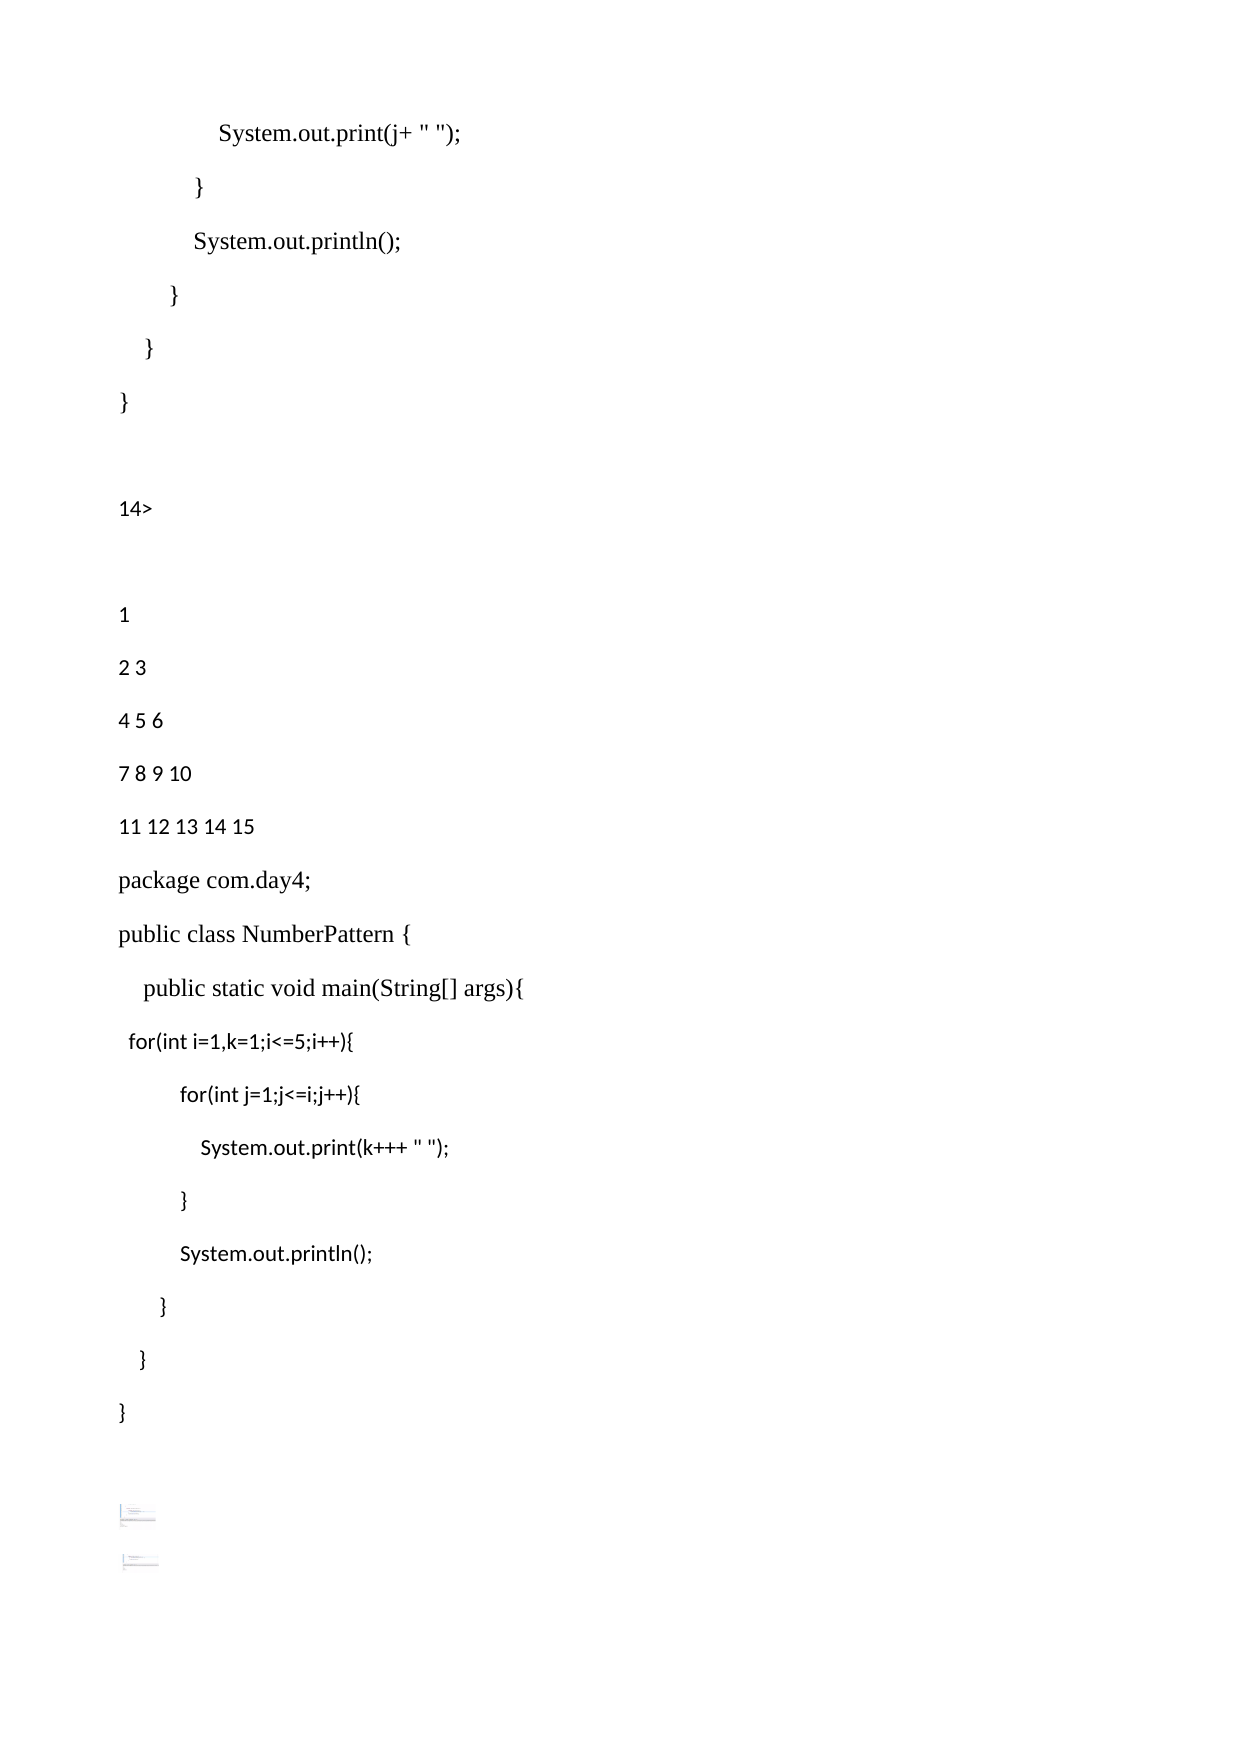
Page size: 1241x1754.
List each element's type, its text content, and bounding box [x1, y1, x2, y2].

text System.out.print(k+++ " "); [118, 1133, 1122, 1161]
text System.out.print(j+ " "); [118, 118, 1122, 147]
text 7 8 9 10 [118, 759, 1122, 787]
text System.out.println(); [118, 1239, 1122, 1267]
text package com.day4; [118, 865, 1122, 894]
text } [118, 1186, 1122, 1214]
text } [118, 280, 1122, 308]
text 1 [118, 600, 1122, 628]
text for(int j=1;j<=i;j++){ [118, 1080, 1122, 1108]
text } [118, 1345, 1122, 1373]
text } [118, 333, 1122, 362]
text for(int i=1,k=1;i<=5;i++){ [118, 1027, 1122, 1055]
text 11 12 13 14 15 [118, 812, 1122, 840]
text public class NumberPattern { [118, 919, 1122, 948]
text System.out.println(); [118, 226, 1122, 254]
text } [118, 1398, 1122, 1426]
text 2 3 [118, 653, 1122, 681]
text } [118, 1292, 1122, 1320]
text 14> [118, 494, 1122, 522]
text public static void main(String[] args){ [118, 973, 1122, 1002]
text 4 5 6 [118, 706, 1122, 734]
text } [118, 172, 1122, 201]
text } [118, 387, 1122, 416]
